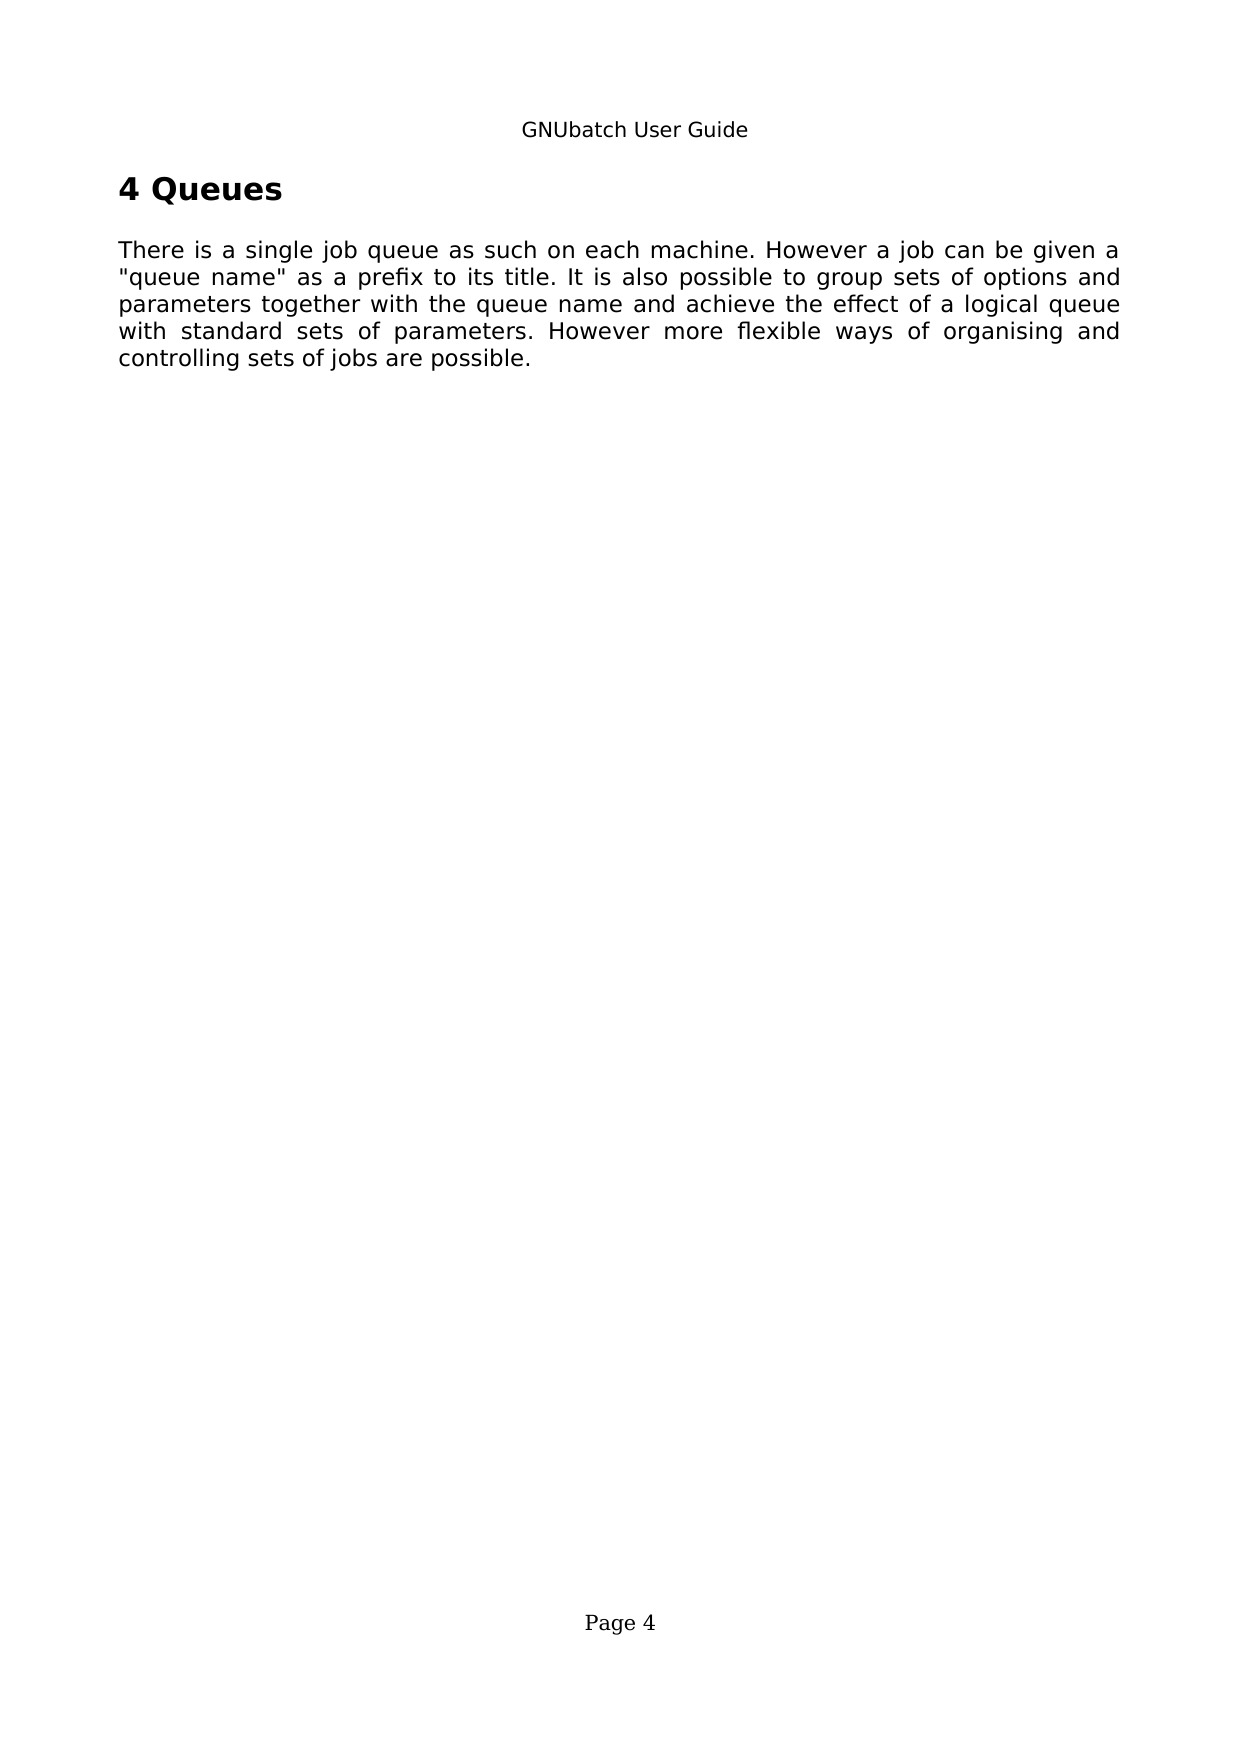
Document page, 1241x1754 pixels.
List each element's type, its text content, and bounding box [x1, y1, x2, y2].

subtitle Queues [118, 172, 1122, 208]
text There is a single job queue as such on each machine. However a job can be given a "queue name" as a prefix to its title. It is also possible to group sets of options and parameters together with the queue name and achieve the effect of a logical queue with standard sets of parameters. However more flexible ways of organising and controlling sets of jobs are possible. [118, 238, 1122, 371]
